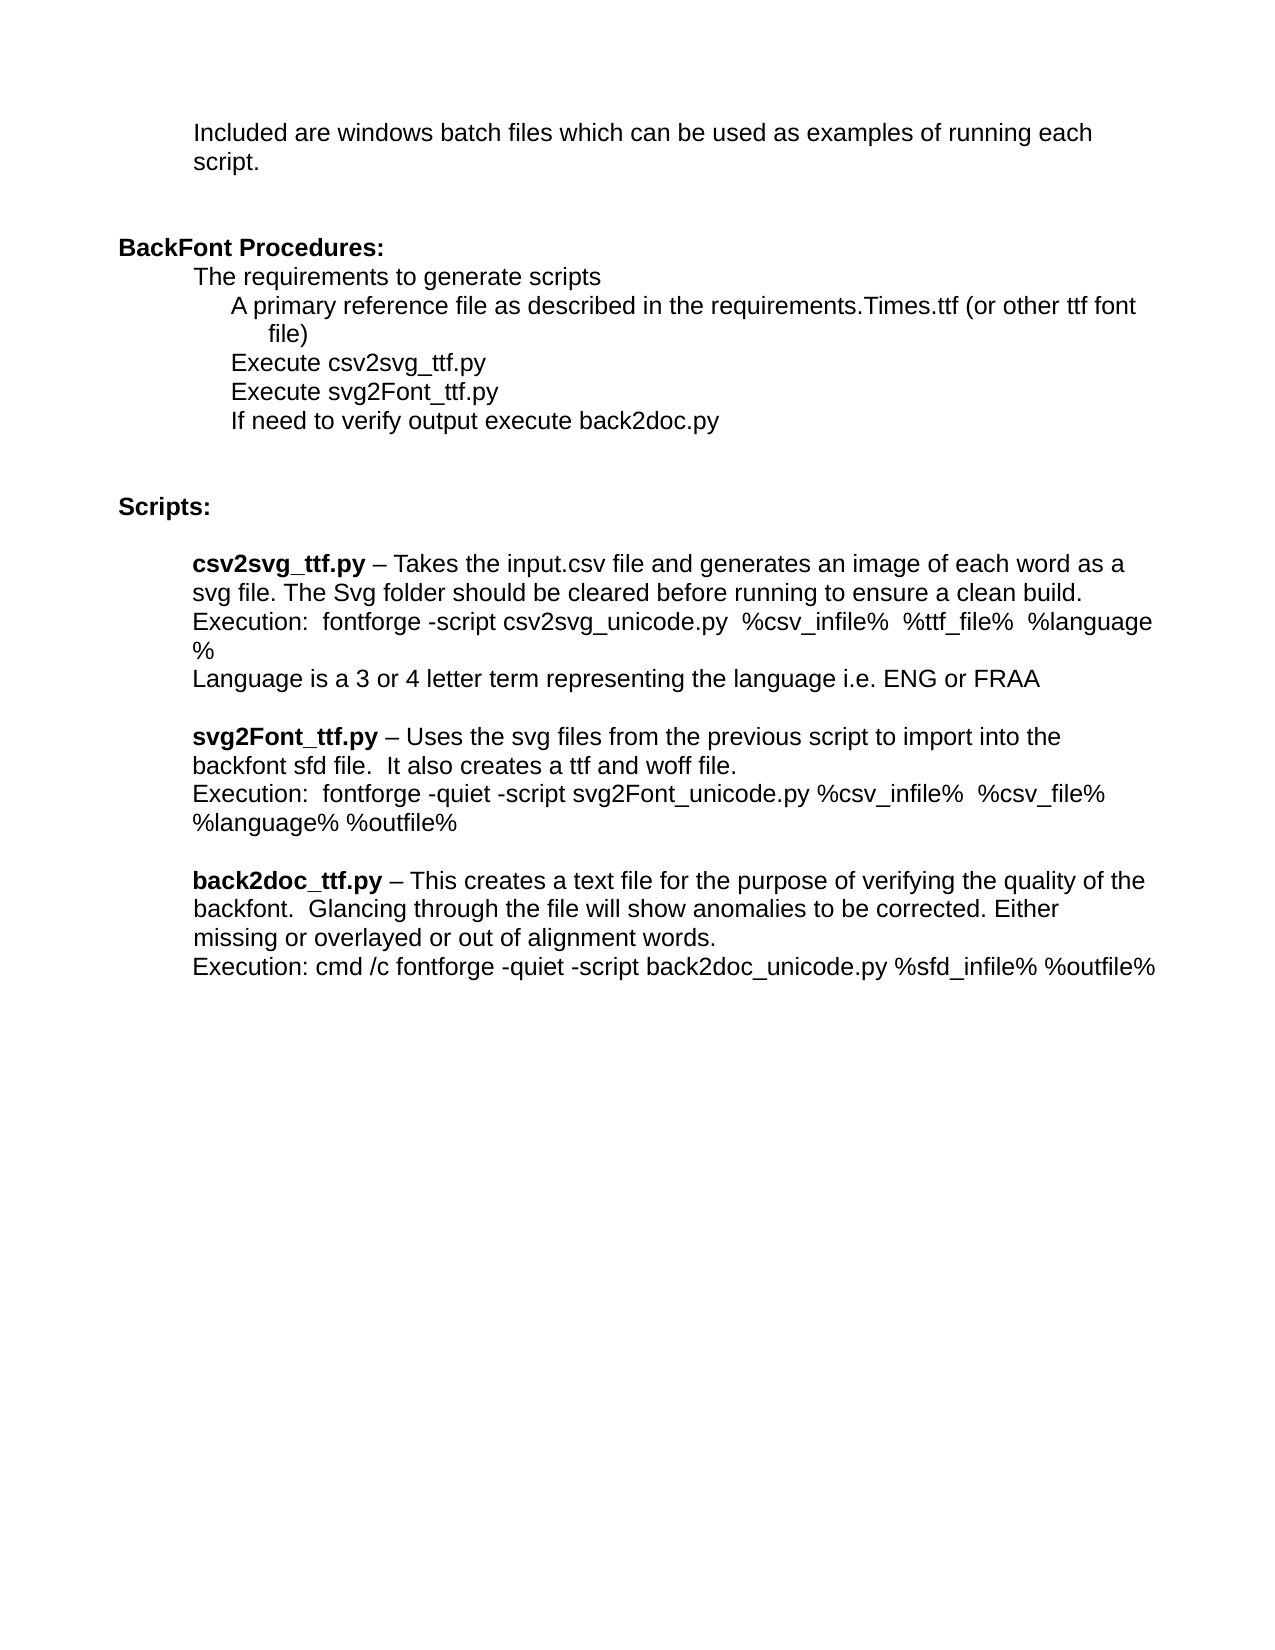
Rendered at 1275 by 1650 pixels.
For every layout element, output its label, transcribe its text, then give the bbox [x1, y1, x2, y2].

text Included are windows batch files which can be used as examples of running each script. [193, 118, 1157, 176]
text A primary reference file as described in the requirements.Times.ttf (or other ttf font file) [231, 291, 1157, 348]
text BackFont Procedures: [118, 233, 1157, 262]
text back2doc_ttf.py – This creates a text file for the purpose of verifying the quality of the backfont. Glancing through the file will show anomalies to be corrected. Either missing or overlayed or out of alignment words. [192, 866, 1157, 952]
text The requirements to generate scripts [193, 262, 1157, 291]
text svg2Font_ttf.py – Uses the svg files from the previous script to import into the backfont sfd file. It also creates a ttf and woff file. [192, 722, 1157, 779]
text Language is a 3 or 4 letter term representing the language i.e. ENG or FRAA [192, 664, 1157, 693]
text Execute csv2svg_ttf.py [231, 348, 1157, 377]
text Execution: fontforge -quiet -script svg2Font_unicode.py %csv_infile% %csv_file% %language% %outfile% [192, 779, 1157, 837]
text Execution: fontforge -script csv2svg_unicode.py %csv_infile% %ttf_file% %language% [192, 607, 1157, 664]
text csv2svg_ttf.py – Takes the input.csv file and generates an image of each word as a svg file. The Svg folder should be cleared before running to ensure a clean build. [192, 549, 1157, 607]
text Execution: cmd /c fontforge -quiet -script back2doc_unicode.py %sfd_infile% %outfile% [192, 952, 1157, 981]
text Execute svg2Font_ttf.py [231, 377, 1157, 406]
text If need to verify output execute back2doc.py [231, 406, 1157, 434]
text Scripts: [118, 492, 1157, 521]
